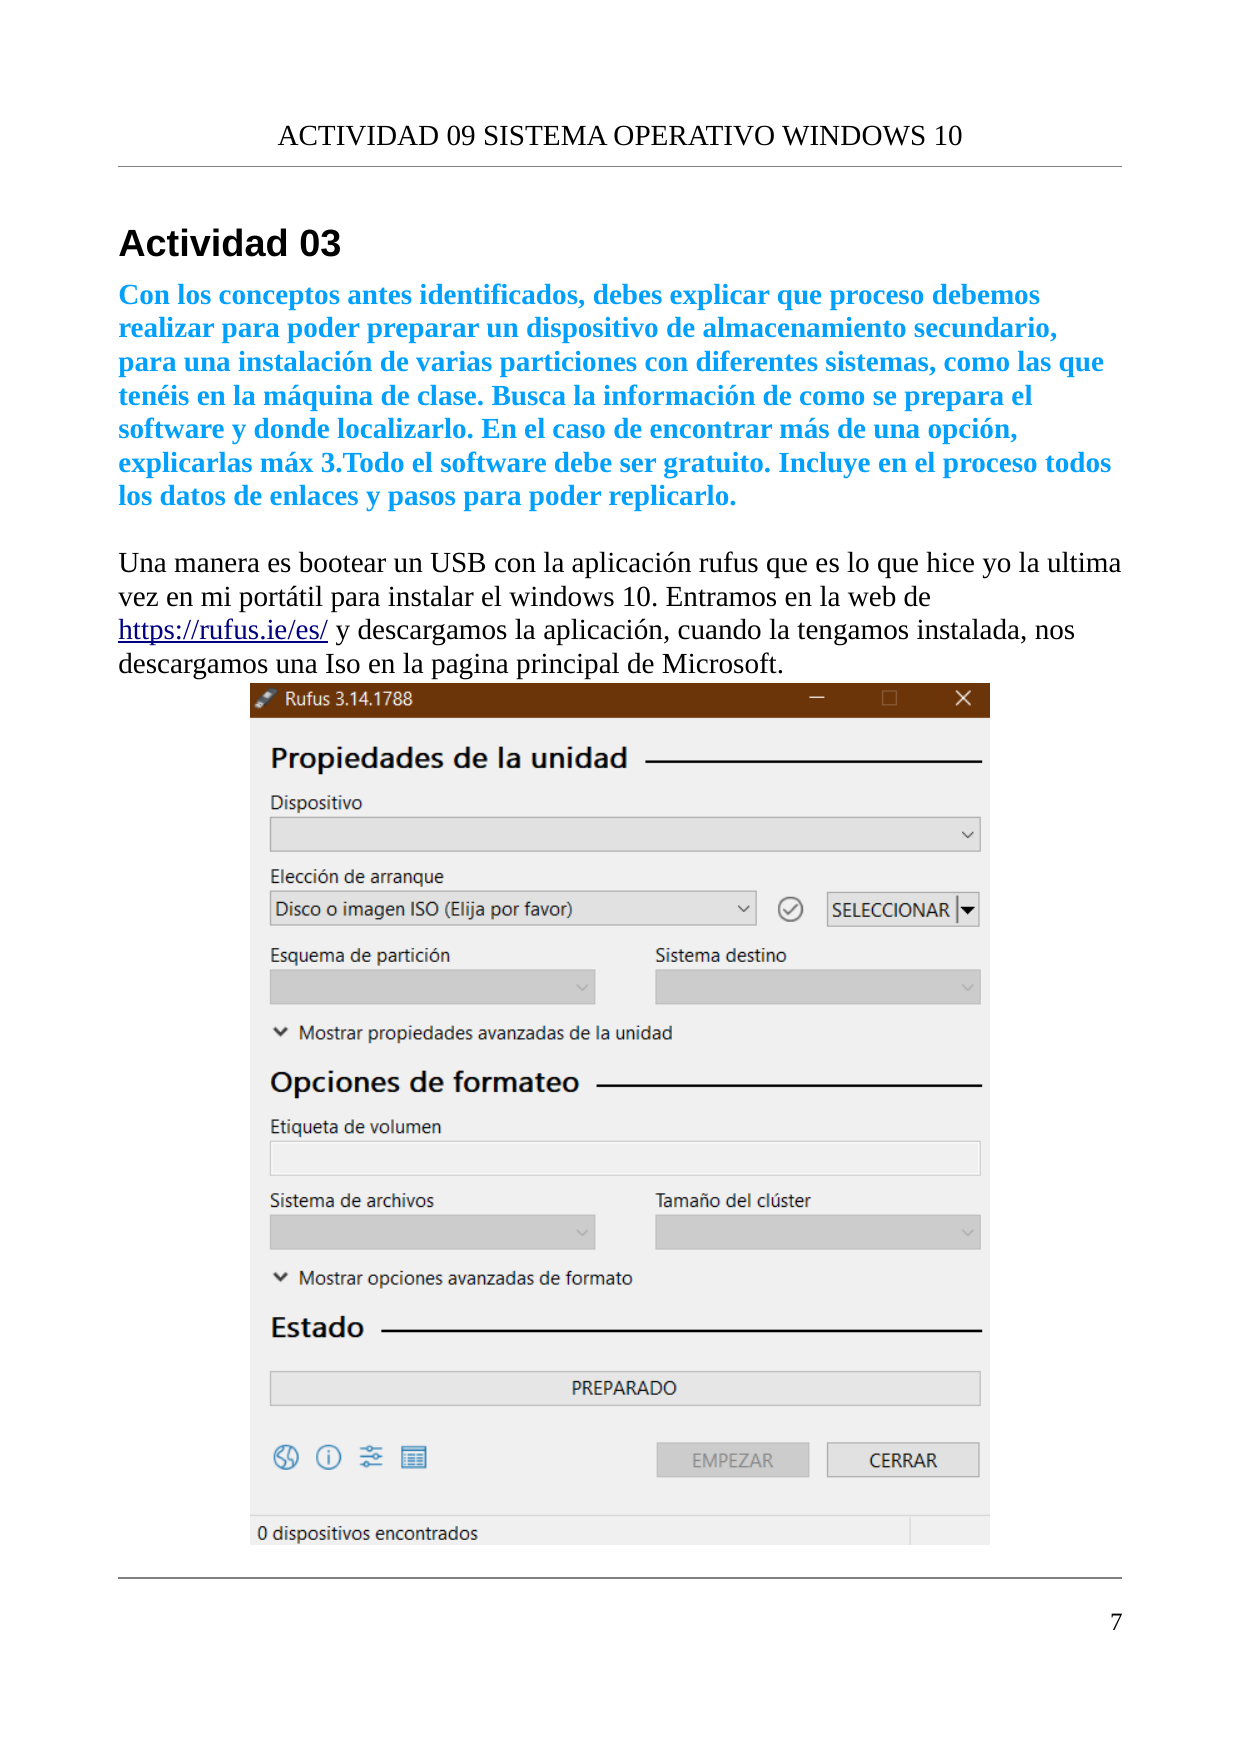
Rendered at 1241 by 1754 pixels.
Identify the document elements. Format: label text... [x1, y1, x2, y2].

text Una manera es bootear un USB con la aplicación rufus que es lo que hice yo la ultima vez en mi portátil para instalar el windows 10. Entramos en la web de https://rufus.ie/es/ y descargamos la aplicación, cuando la tengamos instalada, nos descargamos una Iso en la pagina principal de Microsoft. [118, 545, 1122, 679]
picture [250, 683, 990, 1545]
text Con los conceptos antes identificados, debes explicar que proceso debemos realizar para poder preparar un dispositivo de almacenamiento secundario, para una instalación de varias particiones con diferentes sistemas, como las que tenéis en la máquina de clase. Busca la información de como se prepara el software y donde localizarlo. En el caso de encontrar más de una opción, explicarlas máx 3.Todo el software debe ser gratuito. Incluye en el proceso todos los datos de enlaces y pasos para poder replicarlo. [118, 277, 1122, 512]
subtitle Actividad 03 [118, 221, 1122, 264]
